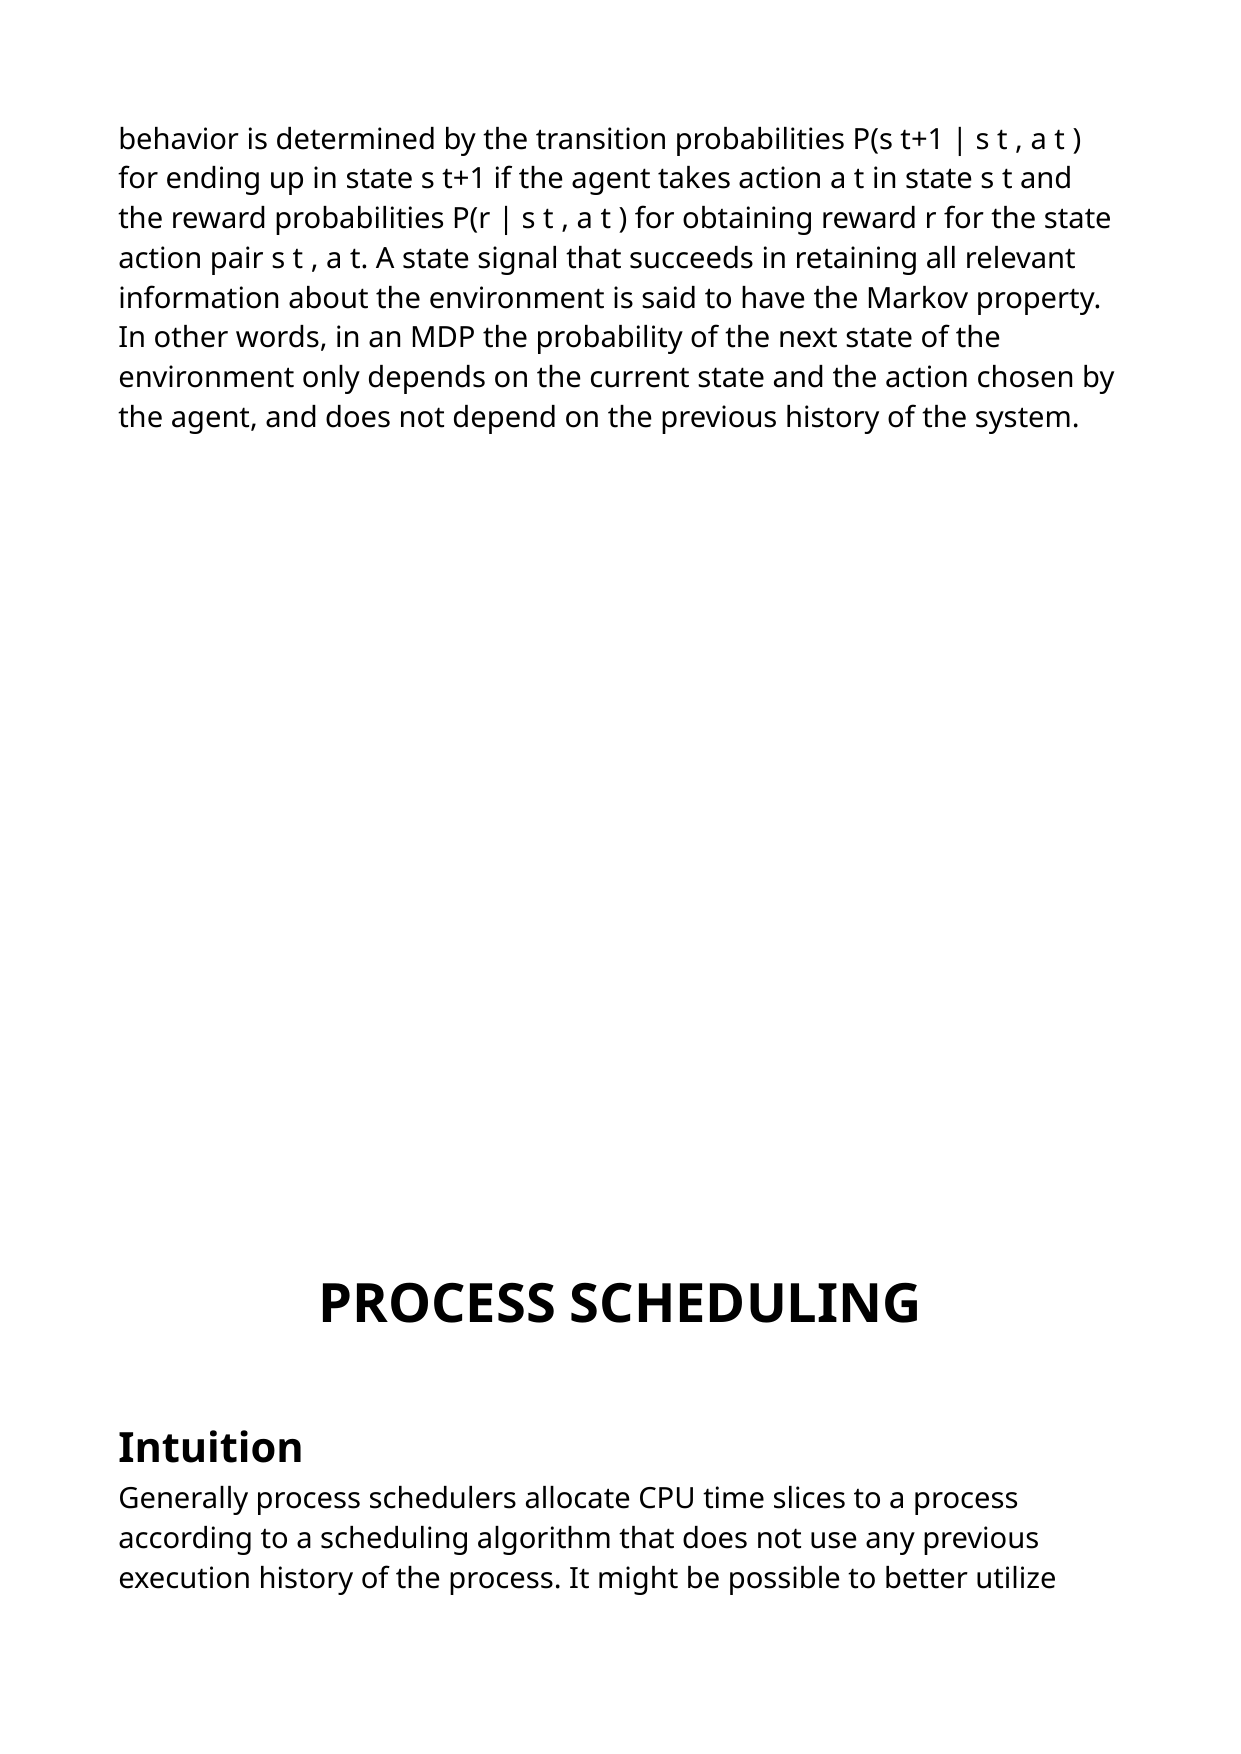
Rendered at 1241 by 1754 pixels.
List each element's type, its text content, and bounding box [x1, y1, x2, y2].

text PROCESS SCHEDULING [118, 1264, 1122, 1338]
text Generally process schedulers allocate CPU time slices to a process according to a scheduling algorithm that does not use any previous execution history of the process. It might be possible to better utilize [118, 1477, 1122, 1597]
text behavior is determined by the transition probabilities P(s t+1 | s t , a t ) for ending up in state s t+1 if the agent takes action a t in state s t and the reward probabilities P(r | s t , a t ) for obtaining reward r for the state action pair s t , a t. A state signal that succeeds in retaining all relevant information about the environment is said to have the Markov property. In other words, in an MDP the probability of the next state of the environment only depends on the current state and the action chosen by the agent, and does not depend on the previous history of the system. [118, 118, 1122, 436]
text Intuition [118, 1418, 1122, 1474]
